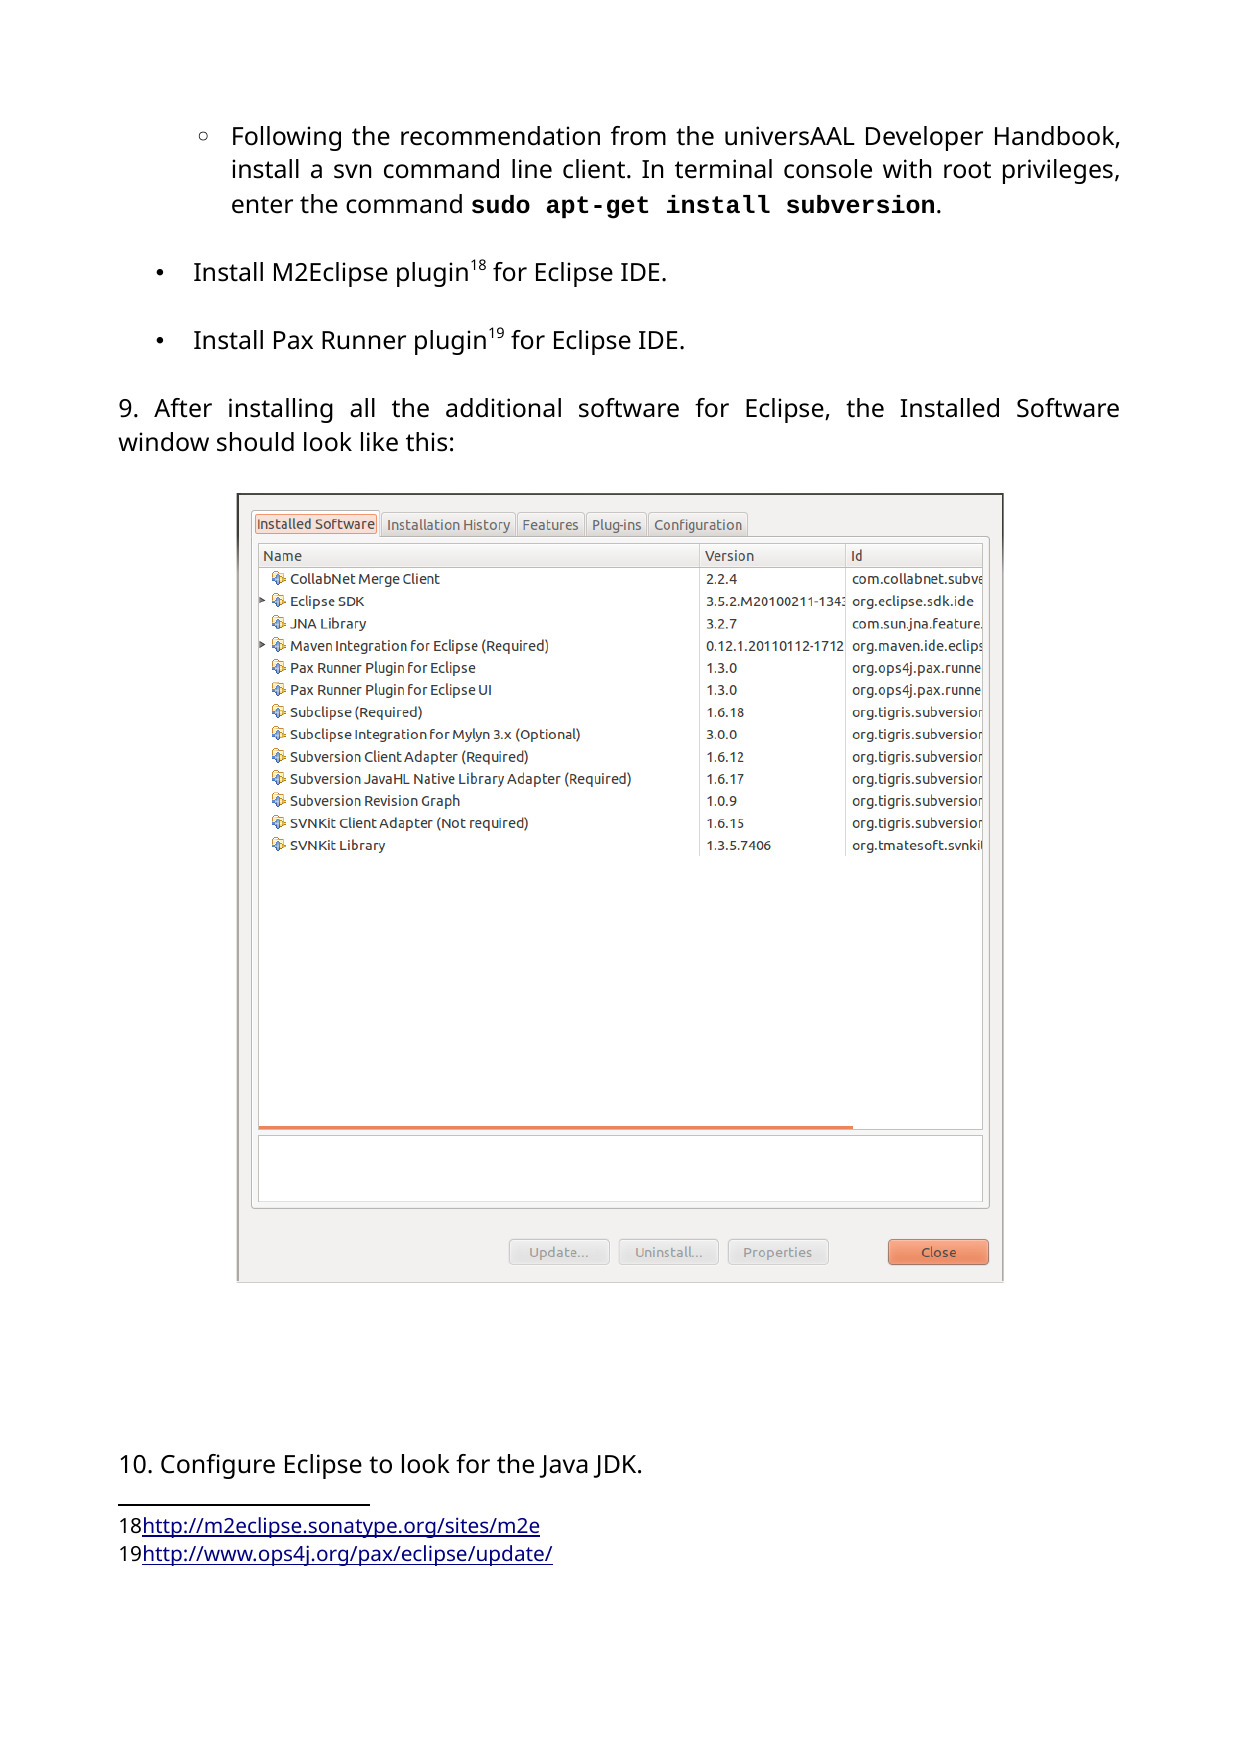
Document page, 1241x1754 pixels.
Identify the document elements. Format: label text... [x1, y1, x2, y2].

picture [236, 493, 1004, 1283]
subtitle http://m2eclipse.sonatype.org/sites/m2e [118, 1511, 1122, 1539]
subtitle 9. After installing all the additional software for Eclipse, the Installed Software window should look like this: [118, 391, 1122, 459]
subtitle http://www.ops4j.org/pax/eclipse/update/ [118, 1539, 1122, 1568]
subtitle Install M2Eclipse plugin for Eclipse IDE. [156, 254, 1122, 289]
subtitle 10. Configure Eclipse to look for the Java JDK. [118, 1447, 1122, 1481]
subtitle Following the recommendation from the universAAL Developer Handbook, install a svn command line client. In terminal console with root privileges, enter the command sudo apt-get install subversion. [193, 118, 1122, 221]
subtitle Install Pax Runner plugin for Eclipse IDE. [156, 323, 1122, 357]
